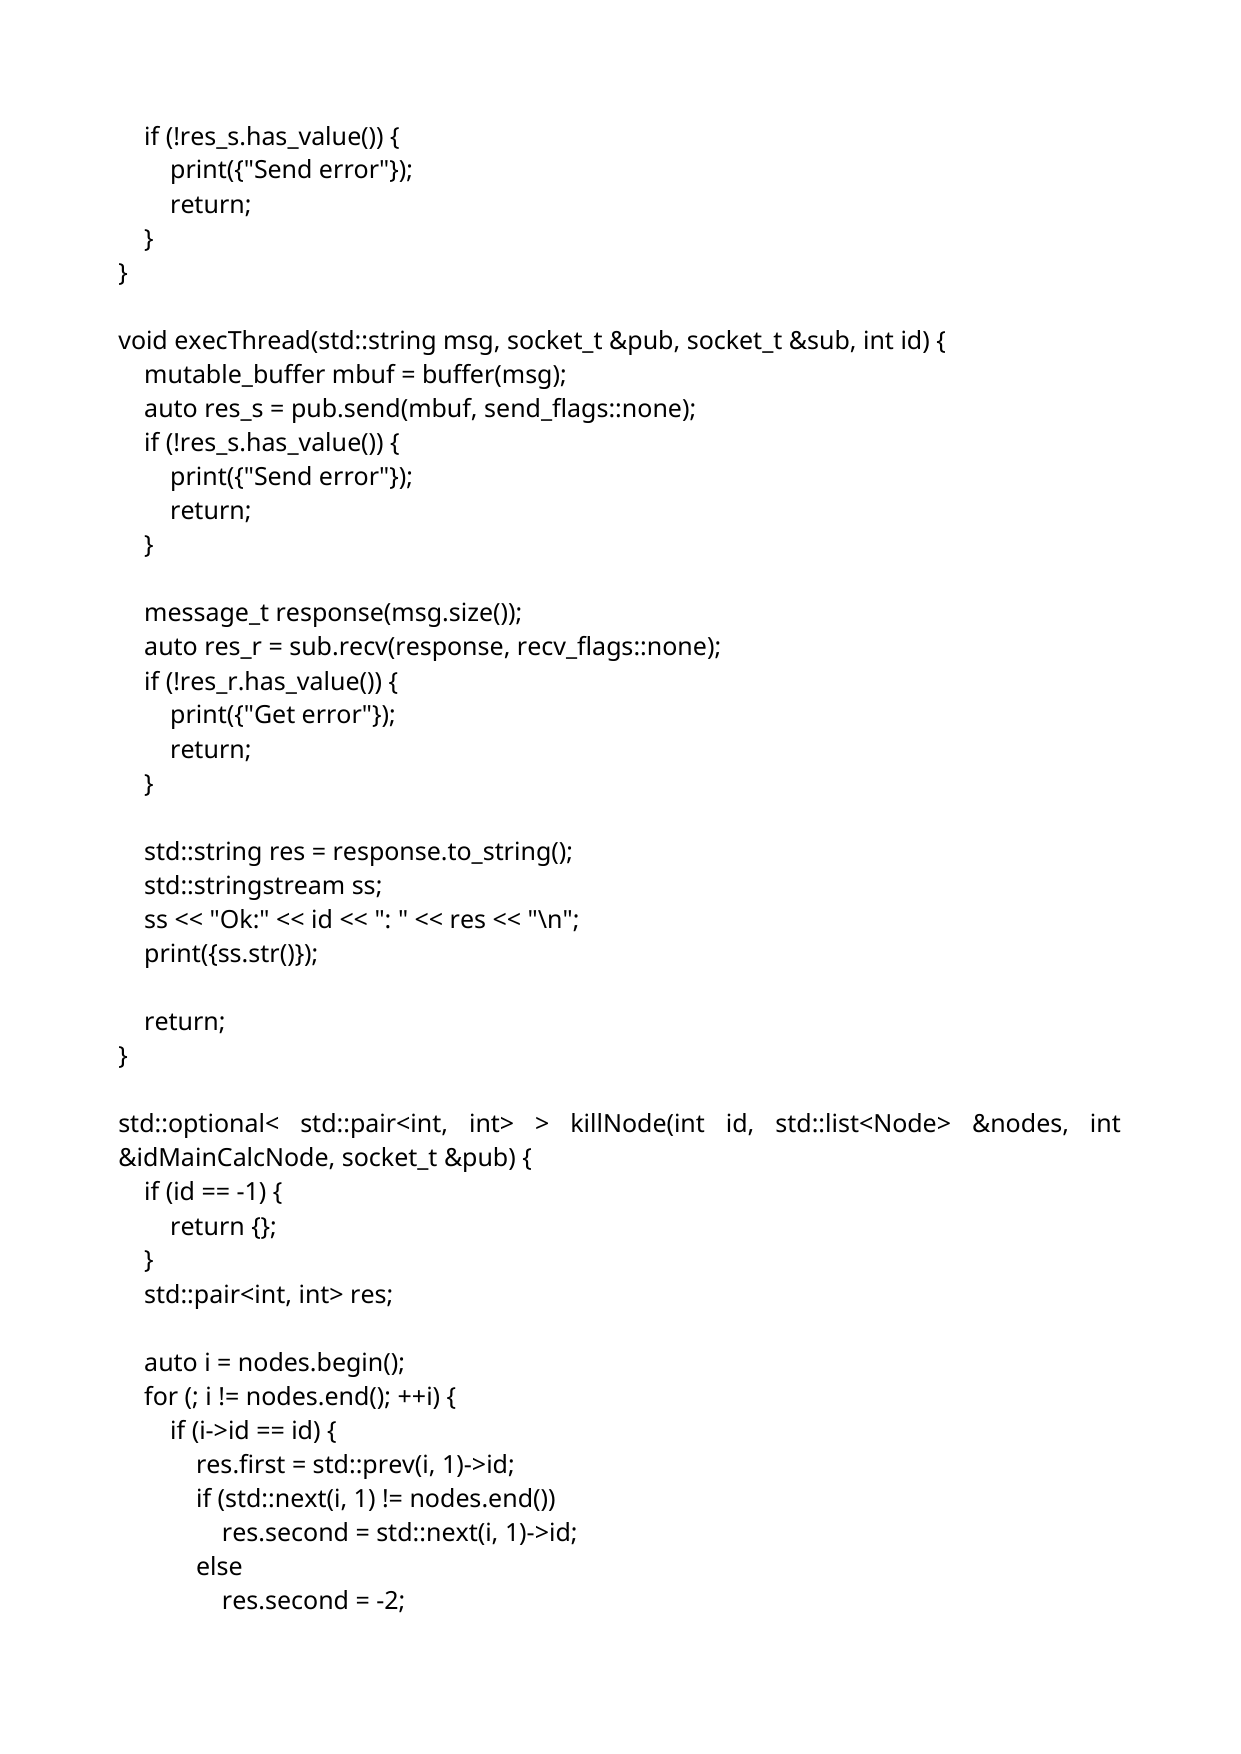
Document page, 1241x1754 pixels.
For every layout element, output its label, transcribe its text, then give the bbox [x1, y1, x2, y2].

text return; [118, 493, 1122, 527]
text res.second = std::next(i, 1)->id; [118, 1515, 1122, 1549]
text } [118, 220, 1122, 254]
text mutable_buffer mbuf = buffer(msg); [118, 357, 1122, 391]
text std::pair<int, int> res; [118, 1276, 1122, 1310]
text print({"Send error"}); [118, 459, 1122, 493]
text if (std::next(i, 1) != nodes.end()) [118, 1481, 1122, 1515]
text print({"Send error"}); [118, 152, 1122, 186]
text print({ss.str()}); [118, 936, 1122, 970]
text if (!res_s.has_value()) { [118, 425, 1122, 459]
text if (!res_r.has_value()) { [118, 663, 1122, 697]
text void execThread(std::string msg, socket_t &pub, socket_t &sub, int id) { [118, 322, 1122, 357]
text res.second = -2; [118, 1583, 1122, 1617]
text std::stringstream ss; [118, 867, 1122, 902]
text if (!res_s.has_value()) { [118, 118, 1122, 152]
text std::string res = response.to_string(); [118, 833, 1122, 867]
text std::optional< std::pair<int, int> > killNode(int id, std::list<Node> &nodes, int &idMainCalcNode, socket_t &pub) { [118, 1106, 1122, 1174]
text if (i->id == id) { [118, 1412, 1122, 1447]
text } [118, 765, 1122, 799]
text message_t response(msg.size()); [118, 595, 1122, 629]
text ss << "Ok:" << id << ": " << res << "\n"; [118, 902, 1122, 936]
text auto i = nodes.begin(); [118, 1344, 1122, 1378]
text } [118, 527, 1122, 561]
text return; [118, 1004, 1122, 1038]
text } [118, 254, 1122, 288]
text res.first = std::prev(i, 1)->id; [118, 1447, 1122, 1481]
text return {}; [118, 1208, 1122, 1242]
text return; [118, 731, 1122, 765]
text for (; i != nodes.end(); ++i) { [118, 1378, 1122, 1412]
text auto res_s = pub.send(mbuf, send_flags::none); [118, 391, 1122, 425]
text } [118, 1242, 1122, 1276]
text return; [118, 186, 1122, 220]
text } [118, 1038, 1122, 1072]
text auto res_r = sub.recv(response, recv_flags::none); [118, 629, 1122, 663]
text if (id == -1) { [118, 1174, 1122, 1208]
text else [118, 1549, 1122, 1583]
text print({"Get error"}); [118, 697, 1122, 731]
